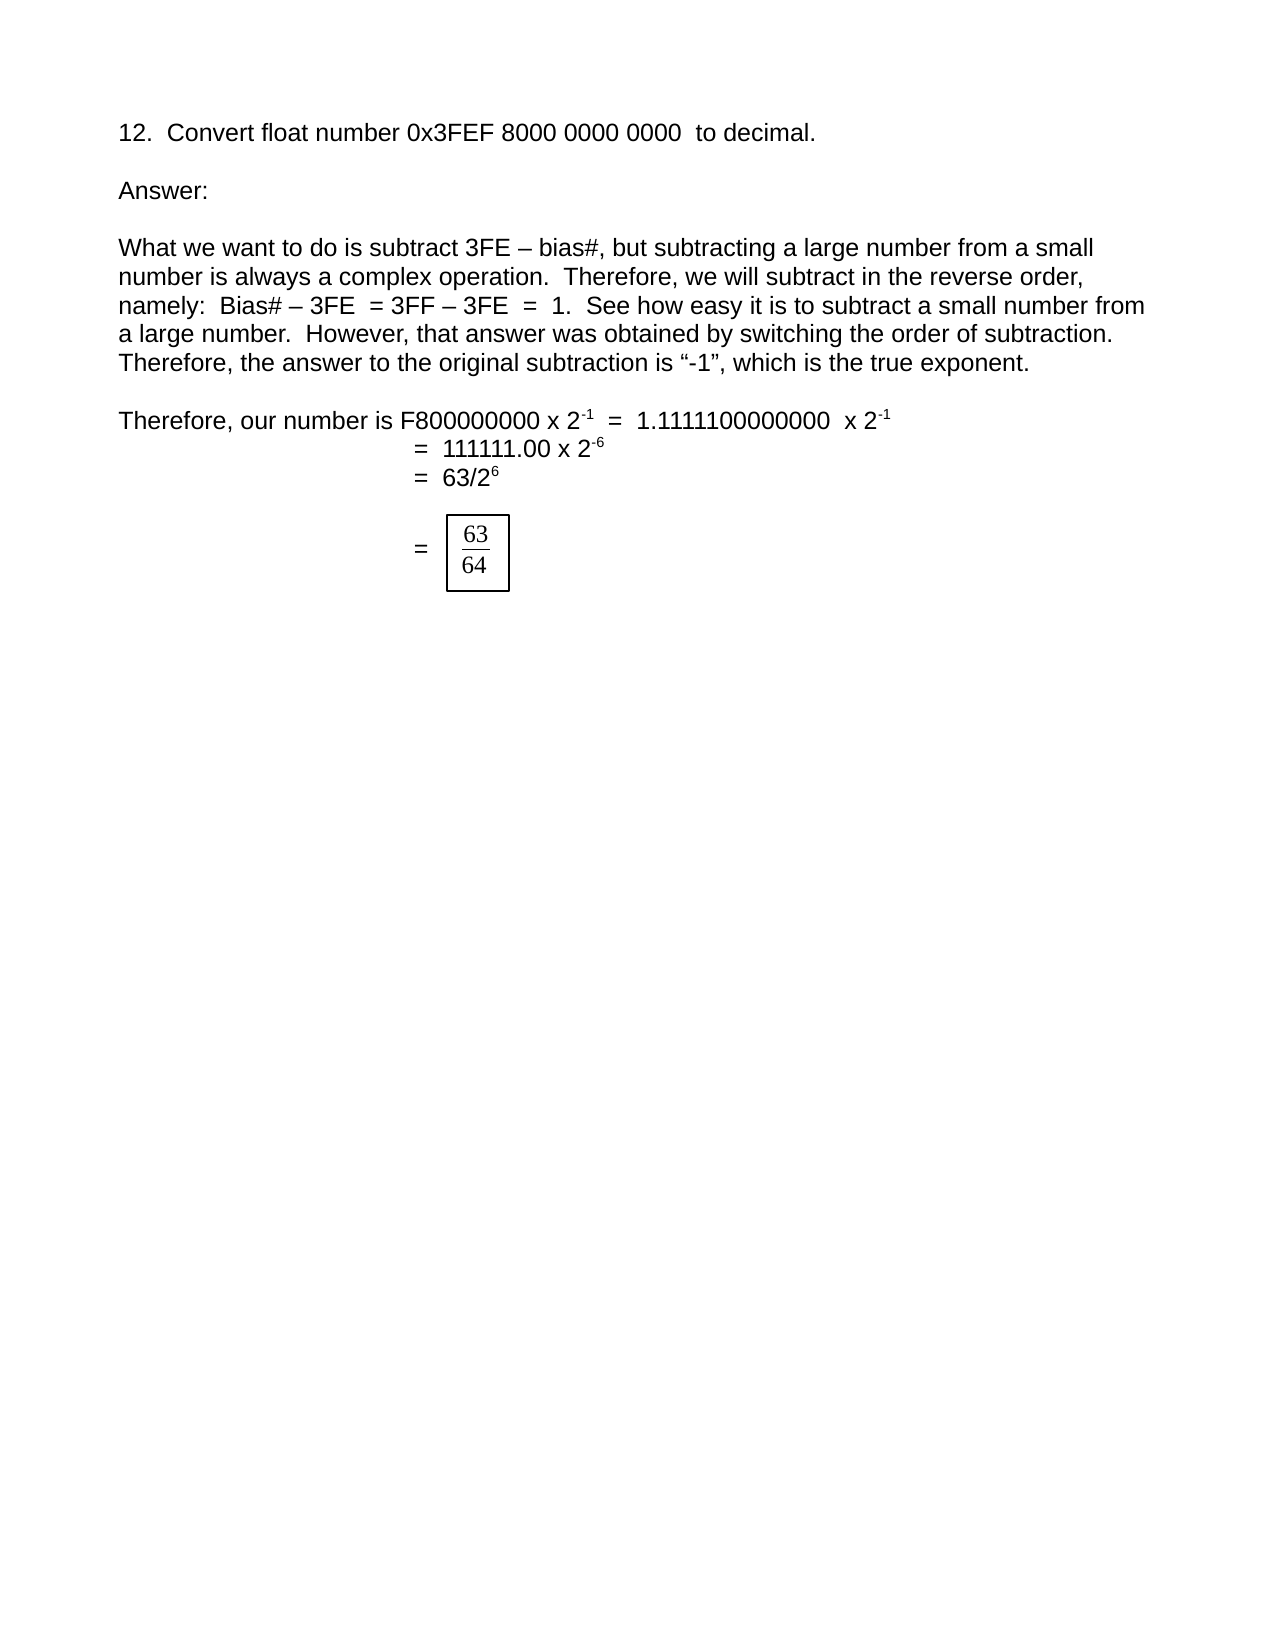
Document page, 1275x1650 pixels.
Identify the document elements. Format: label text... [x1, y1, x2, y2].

text = [510, 521, 1157, 579]
text = 63/26 [118, 463, 1157, 492]
text Answer: [118, 176, 1157, 204]
text = [448, 521, 508, 579]
text = 111111.00 x 2-6 [118, 434, 1157, 463]
text 12. Convert float number 0x3FEF 8000 0000 0000 to decimal. [118, 118, 1157, 147]
text What we want to do is subtract 3FE – bias#, but subtracting a large number from a small number is always a complex operation. Therefore, we will subtract in the reverse order, namely: Bias# – 3FE = 3FF – 3FE = 1. See how easy it is to subtract a small number from a large number. However, that answer was obtained by switching the order of subtraction. Therefore, the answer to the original subtraction is “-1”, which is the true exponent. [118, 233, 1157, 377]
text = [118, 521, 446, 579]
text Therefore, our number is F800000000 x 2-1 = 1.1111100000000 x 2-1 [118, 406, 1157, 434]
